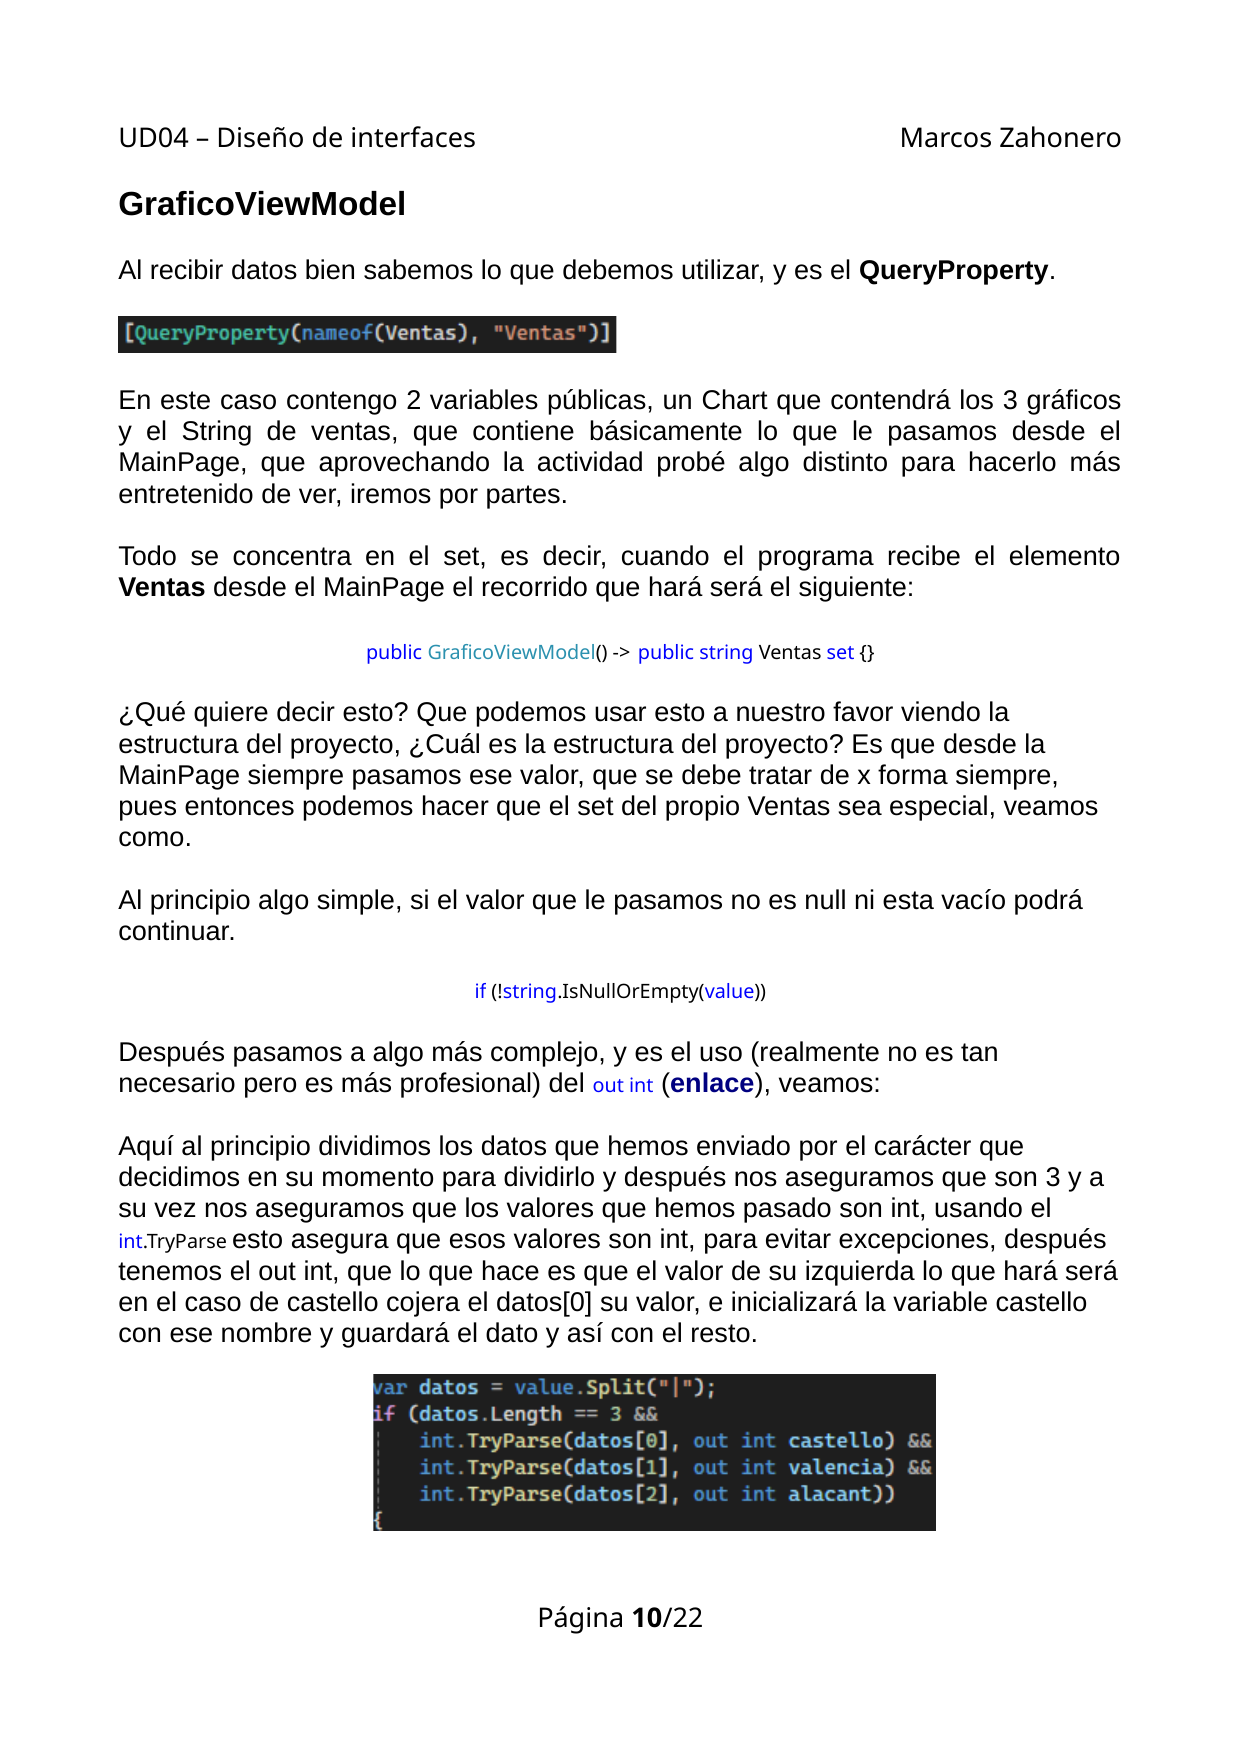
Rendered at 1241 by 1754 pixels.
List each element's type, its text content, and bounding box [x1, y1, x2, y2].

text Aquí al principio dividimos los datos que hemos enviado por el carácter que decidimos en su momento para dividirlo y después nos aseguramos que son 3 y a su vez nos aseguramos que los valores que hemos pasado son int, usando el int.TryParse esto asegura que esos valores son int, para evitar excepciones, después tenemos el out int, que lo que hace es que el valor de su izquierda lo que hará será en el caso de castello cojera el datos[0] su valor, e inicializará la variable castello con ese nombre y guardará el dato y así con el resto. [118, 1129, 1122, 1348]
text Todo se concentra en el set, es decir, cuando el programa recibe el elemento Ventas desde el MainPage el recorrido que hará será el siguiente: [118, 540, 1122, 603]
text public GraficoViewModel() -> public string Ventas set {} [118, 634, 1122, 665]
text Al principio algo simple, si el valor que le pasamos no es null ni esta vacío podrá continuar. [118, 884, 1122, 946]
subtitle GraficoViewModel [118, 184, 1122, 223]
text Después pasamos a algo más complejo, y es el uso (realmente no es tan necesario pero es más profesional) del out int (enlace), veamos: [118, 1036, 1122, 1098]
text if (!string.IsNullOrEmpty(value)) [118, 978, 1122, 1004]
picture [373, 1374, 936, 1531]
text En este caso contengo 2 variables públicas, un Chart que contendrá los 3 gráficos y el String de ventas, que contiene básicamente lo que le pasamos desde el MainPage, que aprovechando la actividad probé algo distinto para hacerlo más entretenido de ver, iremos por partes. [118, 384, 1122, 509]
text ¿Qué quiere decir esto? Que podemos usar esto a nuestro favor viendo la estructura del proyecto, ¿Cuál es la estructura del proyecto? Es que desde la MainPage siempre pasamos ese valor, que se debe tratar de x forma siempre, pues entonces podemos hacer que el set del propio Ventas sea especial, veamos como. [118, 696, 1122, 853]
picture [118, 316, 617, 353]
text Al recibir datos bien sabemos lo que debemos utilizar, y es el QueryProperty. [118, 254, 1122, 285]
